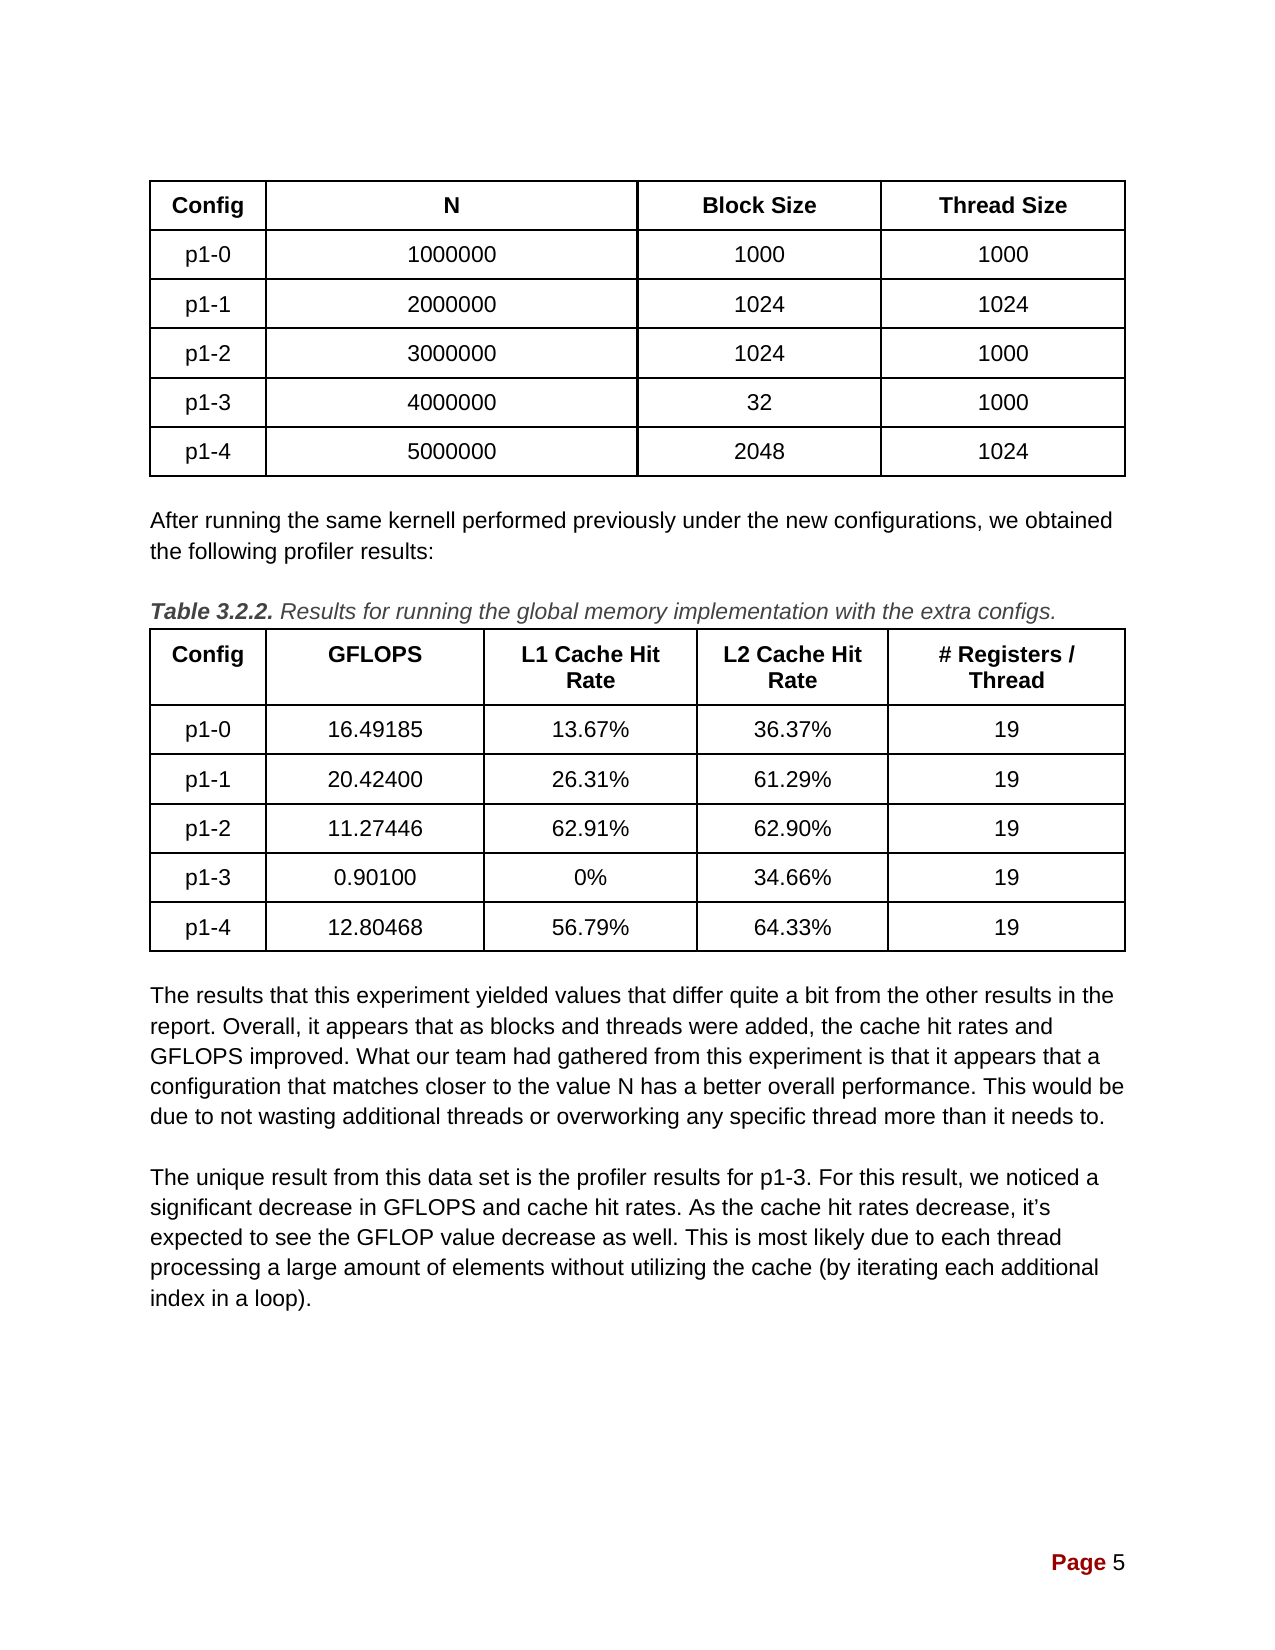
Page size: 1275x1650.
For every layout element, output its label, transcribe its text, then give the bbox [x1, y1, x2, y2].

table_header N [267, 182, 636, 229]
table_cell p1-0 [151, 231, 265, 278]
text The results that this experiment yielded values that differ quite a bit from the other results in the report. Overall, it appears that as blocks and threads were added, the cache hit rates and GFLOPS improved. What our team had gathered from this experiment is that it appears that a configuration that matches closer to the value N has a better overall performance. This would be due to not wasting additional threads or overworking any specific thread more than it needs to. [150, 982, 1125, 1130]
table_cell p1-3 [151, 379, 265, 426]
table_cell 3000000 [267, 329, 636, 377]
table_cell 1000 [882, 379, 1124, 426]
table_cell p1-2 [151, 805, 265, 852]
table_cell 1024 [882, 428, 1124, 475]
table_header GFLOPS [267, 630, 483, 704]
table_cell 36.37% [698, 706, 887, 753]
table_cell p1-2 [151, 329, 265, 377]
table_cell 56.79% [485, 903, 696, 950]
text Table 3.2.2. Results for running the global memory implementation with the extra configs. [150, 598, 1125, 624]
table_cell 19 [889, 706, 1124, 753]
table_cell 0% [485, 854, 696, 901]
table_cell 1000 [882, 231, 1124, 278]
table_cell 12.80468 [267, 903, 483, 950]
table_cell 16.49185 [267, 706, 483, 753]
table_cell 1000 [639, 231, 880, 278]
table_cell 19 [889, 854, 1124, 901]
table_header Thread Size [882, 182, 1124, 229]
table_header L1 Cache Hit Rate [485, 630, 696, 704]
table_cell 26.31% [485, 755, 696, 802]
table_cell 11.27446 [267, 805, 483, 852]
table_cell 1024 [639, 280, 880, 327]
table_cell 4000000 [267, 379, 636, 426]
table_cell 1000000 [267, 231, 636, 278]
table_cell 2000000 [267, 280, 636, 327]
table_cell 34.66% [698, 854, 887, 901]
text The unique result from this data set is the profiler results for p1-3. For this result, we noticed a significant decrease in GFLOPS and cache hit rates. As the cache hit rates decrease, it’s expected to see the GFLOP value decrease as well. This is most likely due to each thread processing a large amount of elements without utilizing the cache (by iterating each additional index in a loop). [150, 1164, 1125, 1311]
table_cell p1-4 [151, 903, 265, 950]
table_header Block Size [639, 182, 880, 229]
table_cell p1-0 [151, 706, 265, 753]
table_cell 19 [889, 755, 1124, 802]
table_cell 19 [889, 903, 1124, 950]
table_cell 5000000 [267, 428, 636, 475]
table_cell 20.42400 [267, 755, 483, 802]
table_cell 62.91% [485, 805, 696, 852]
table_cell 13.67% [485, 706, 696, 753]
table_cell 62.90% [698, 805, 887, 852]
table_cell 1024 [882, 280, 1124, 327]
table_cell p1-1 [151, 280, 265, 327]
table_cell 61.29% [698, 755, 887, 802]
table_cell 1024 [639, 329, 880, 377]
table_cell p1-3 [151, 854, 265, 901]
text After running the same kernell performed previously under the new configurations, we obtained the following profiler results: [150, 507, 1125, 564]
table_cell 32 [639, 379, 880, 426]
table_cell p1-4 [151, 428, 265, 475]
table_cell 64.33% [698, 903, 887, 950]
table_header # Registers / Thread [889, 630, 1124, 704]
table_header Config [151, 630, 265, 704]
table_cell 1000 [882, 329, 1124, 377]
table_cell 2048 [639, 428, 880, 475]
table_header L2 Cache Hit Rate [698, 630, 887, 704]
table_cell p1-1 [151, 755, 265, 802]
table_header Config [151, 182, 265, 229]
table_cell 0.90100 [267, 854, 483, 901]
table_cell 19 [889, 805, 1124, 852]
